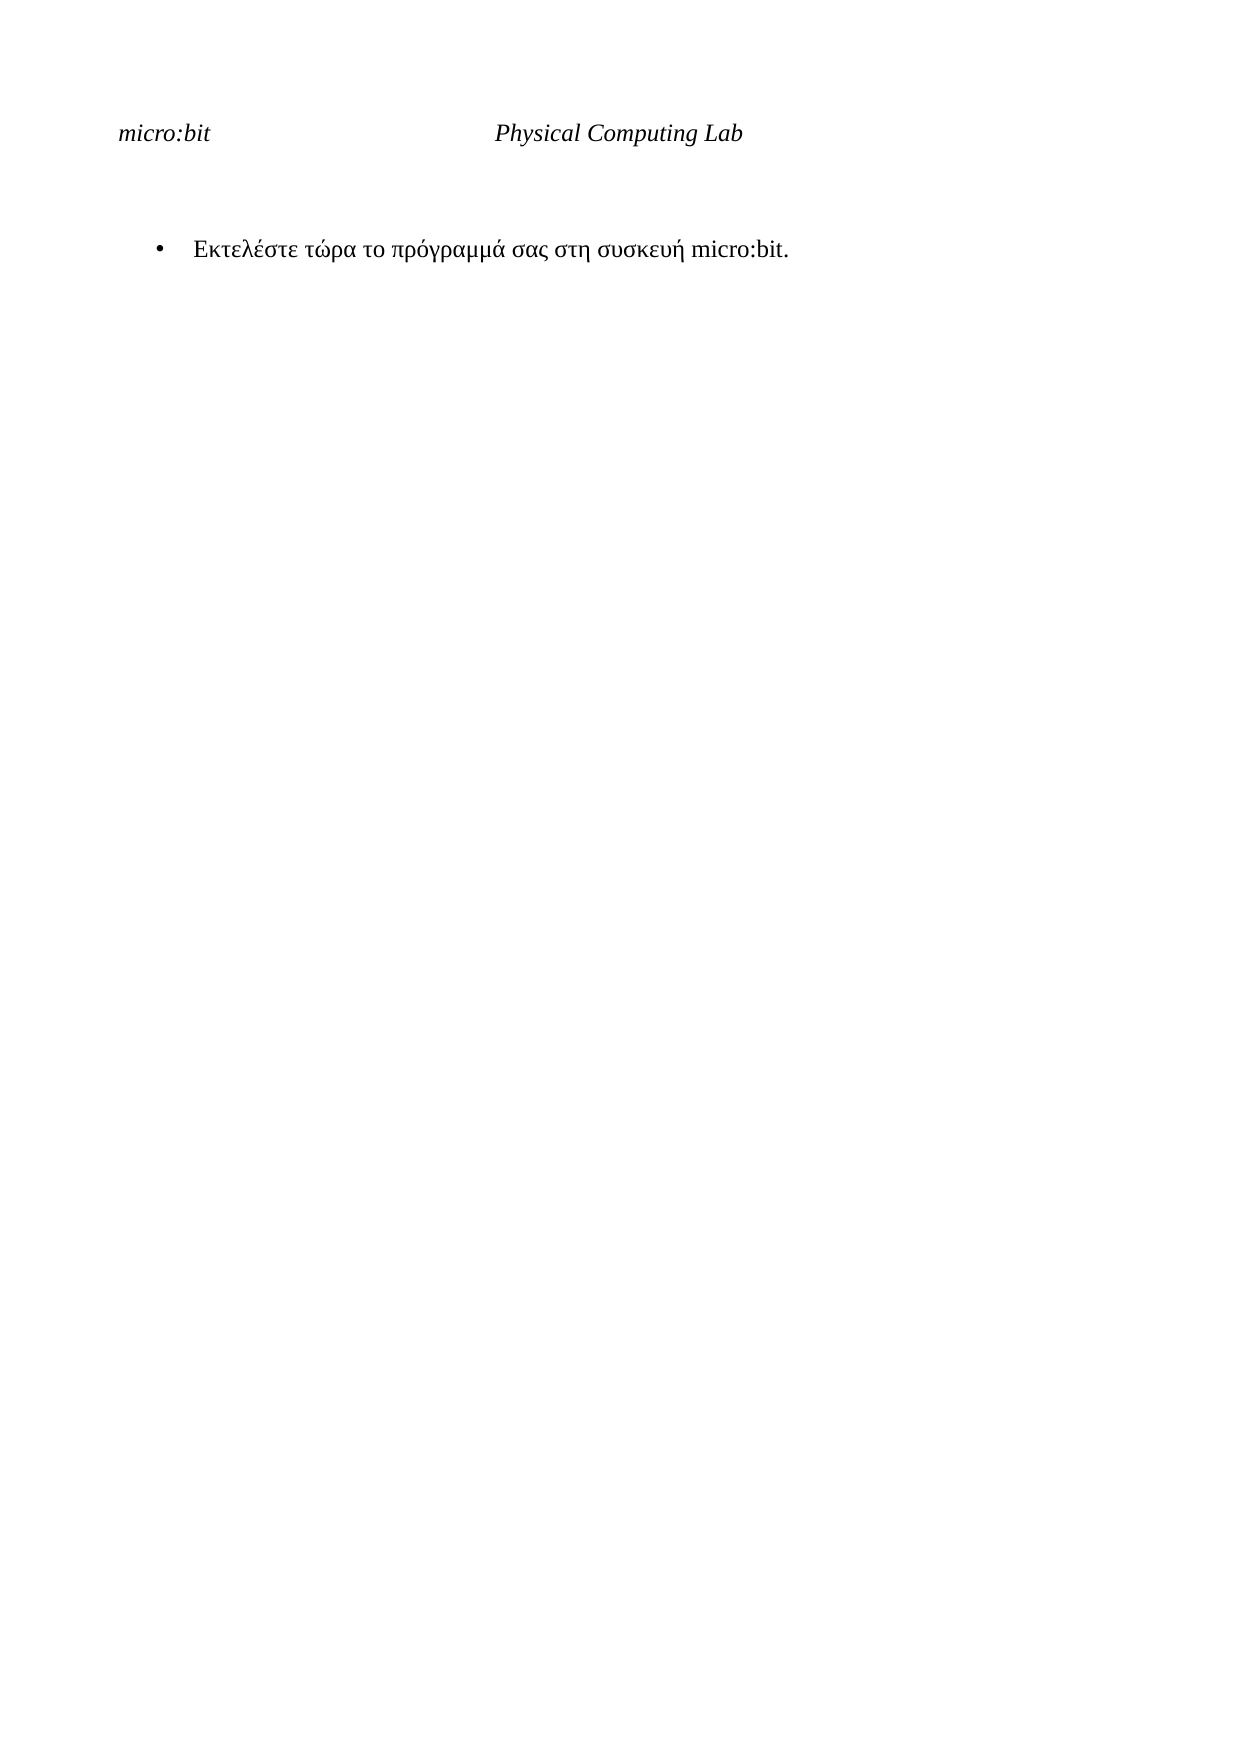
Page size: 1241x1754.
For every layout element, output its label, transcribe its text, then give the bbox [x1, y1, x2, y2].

list Εκτελέστε τώρα το πρόγραμμά σας στη συσκευή micro:bit. [156, 234, 1122, 263]
